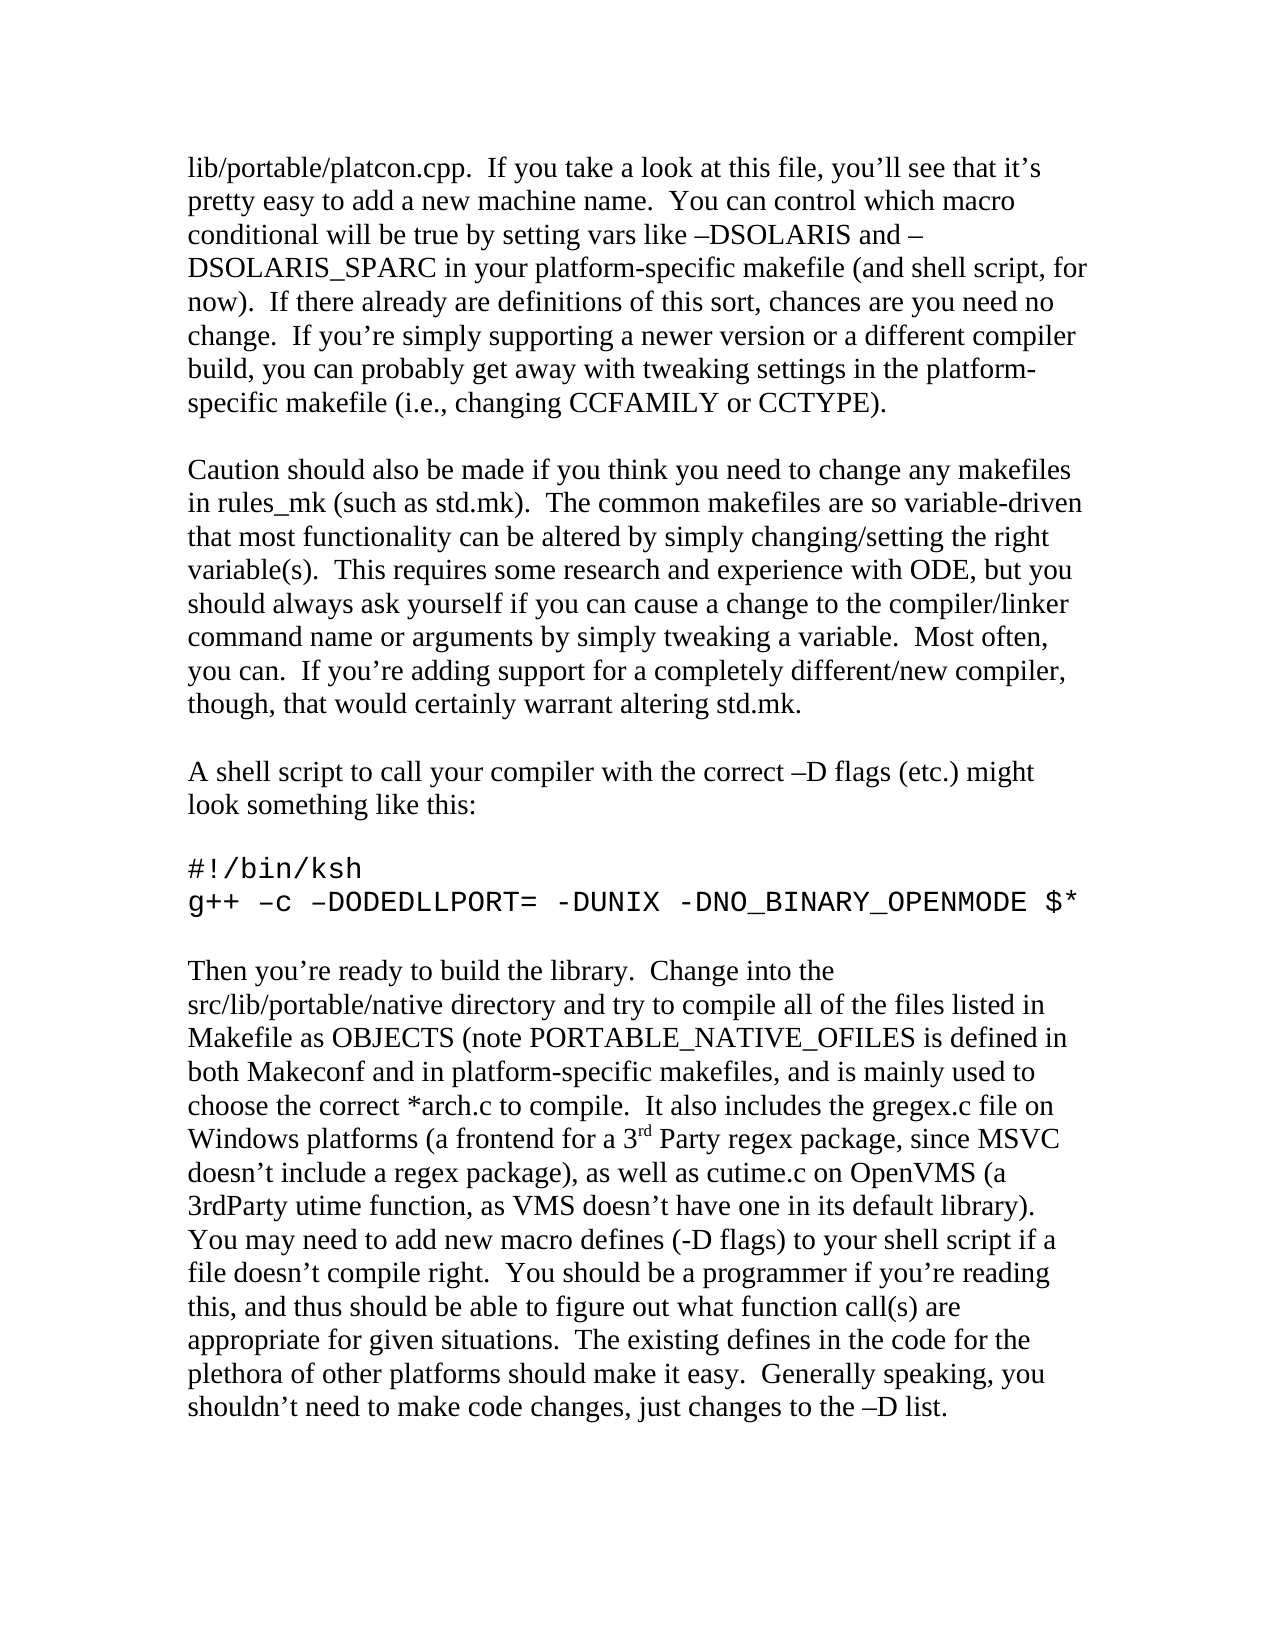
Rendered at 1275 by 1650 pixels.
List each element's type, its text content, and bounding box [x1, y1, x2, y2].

text Caution should also be made if you think you need to change any makefiles in rules_mk (such as std.mk). The common makefiles are so variable-driven that most functionality can be altered by simply changing/setting the right variable(s). This requires some research and experience with ODE, but you should always ask yourself if you can cause a change to the compiler/linker command name or arguments by simply tweaking a variable. Most often, you can. If you’re adding support for a completely different/new compiler, though, that would certainly warrant altering std.mk. [187, 452, 1087, 720]
text #!/bin/ksh [187, 854, 1087, 887]
text A shell script to call your compiler with the correct –D flags (etc.) might look something like this: [187, 754, 1087, 821]
text g++ –c –DODEDLLPORT= -DUNIX -DNO_BINARY_OPENMODE $* [187, 887, 1087, 920]
text lib/portable/platcon.cpp. If you take a look at this file, you’ll see that it’s pretty easy to add a new machine name. You can control which macro conditional will be true by setting vars like –DSOLARIS and –DSOLARIS_SPARC in your platform-specific makefile (and shell script, for now). If there already are definitions of this sort, chances are you need no change. If you’re simply supporting a newer version or a different compiler build, you can probably get away with tweaking settings in the platform-specific makefile (i.e., changing CCFAMILY or CCTYPE). [187, 150, 1087, 418]
text Then you’re ready to build the library. Change into the src/lib/portable/native directory and try to compile all of the files listed in Makefile as OBJECTS (note PORTABLE_NATIVE_OFILES is defined in both Makeconf and in platform-specific makefiles, and is mainly used to choose the correct *arch.c to compile. It also includes the gregex.c file on Windows platforms (a frontend for a 3rd Party regex package, since MSVC doesn’t include a regex package), as well as cutime.c on OpenVMS (a 3rdParty utime function, as VMS doesn’t have one in its default library). You may need to add new macro defines (-D flags) to your shell script if a file doesn’t compile right. You should be a programmer if you’re reading this, and thus should be able to figure out what function call(s) are appropriate for given situations. The existing defines in the code for the plethora of other platforms should make it easy. Generally speaking, you shouldn’t need to make code changes, just changes to the –D list. [187, 953, 1087, 1423]
